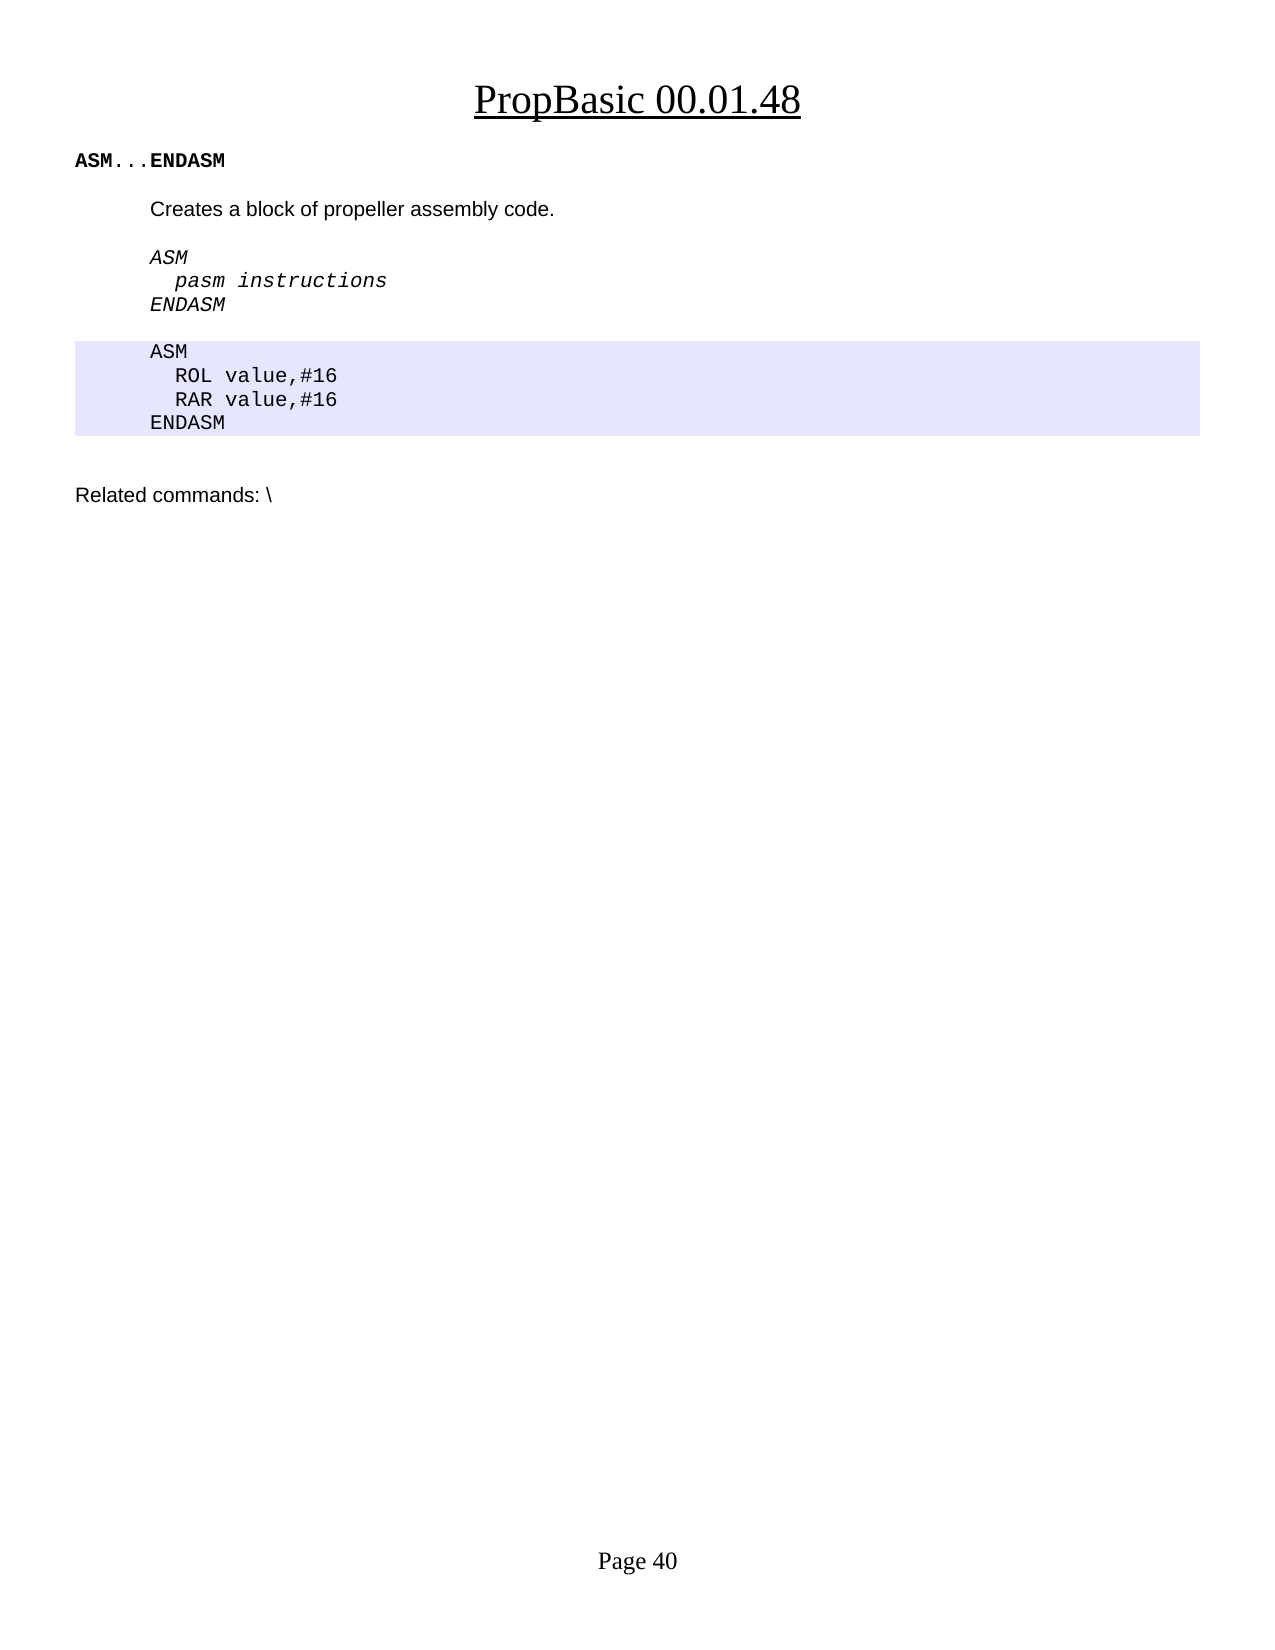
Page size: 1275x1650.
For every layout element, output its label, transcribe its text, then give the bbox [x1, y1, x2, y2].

text ASM [75, 341, 1200, 365]
text RAR value,#16 [75, 389, 1200, 412]
text pasm instructions [75, 270, 1200, 294]
text ROL value,#16 [75, 365, 1200, 389]
text ENDASM [75, 412, 1200, 436]
text Related commands: \ [75, 483, 1200, 507]
text ENDASM [75, 294, 1200, 318]
text ASM [75, 247, 1200, 270]
text ASM...ENDASM [75, 150, 1200, 174]
text Creates a block of propeller assembly code. [75, 197, 1200, 223]
